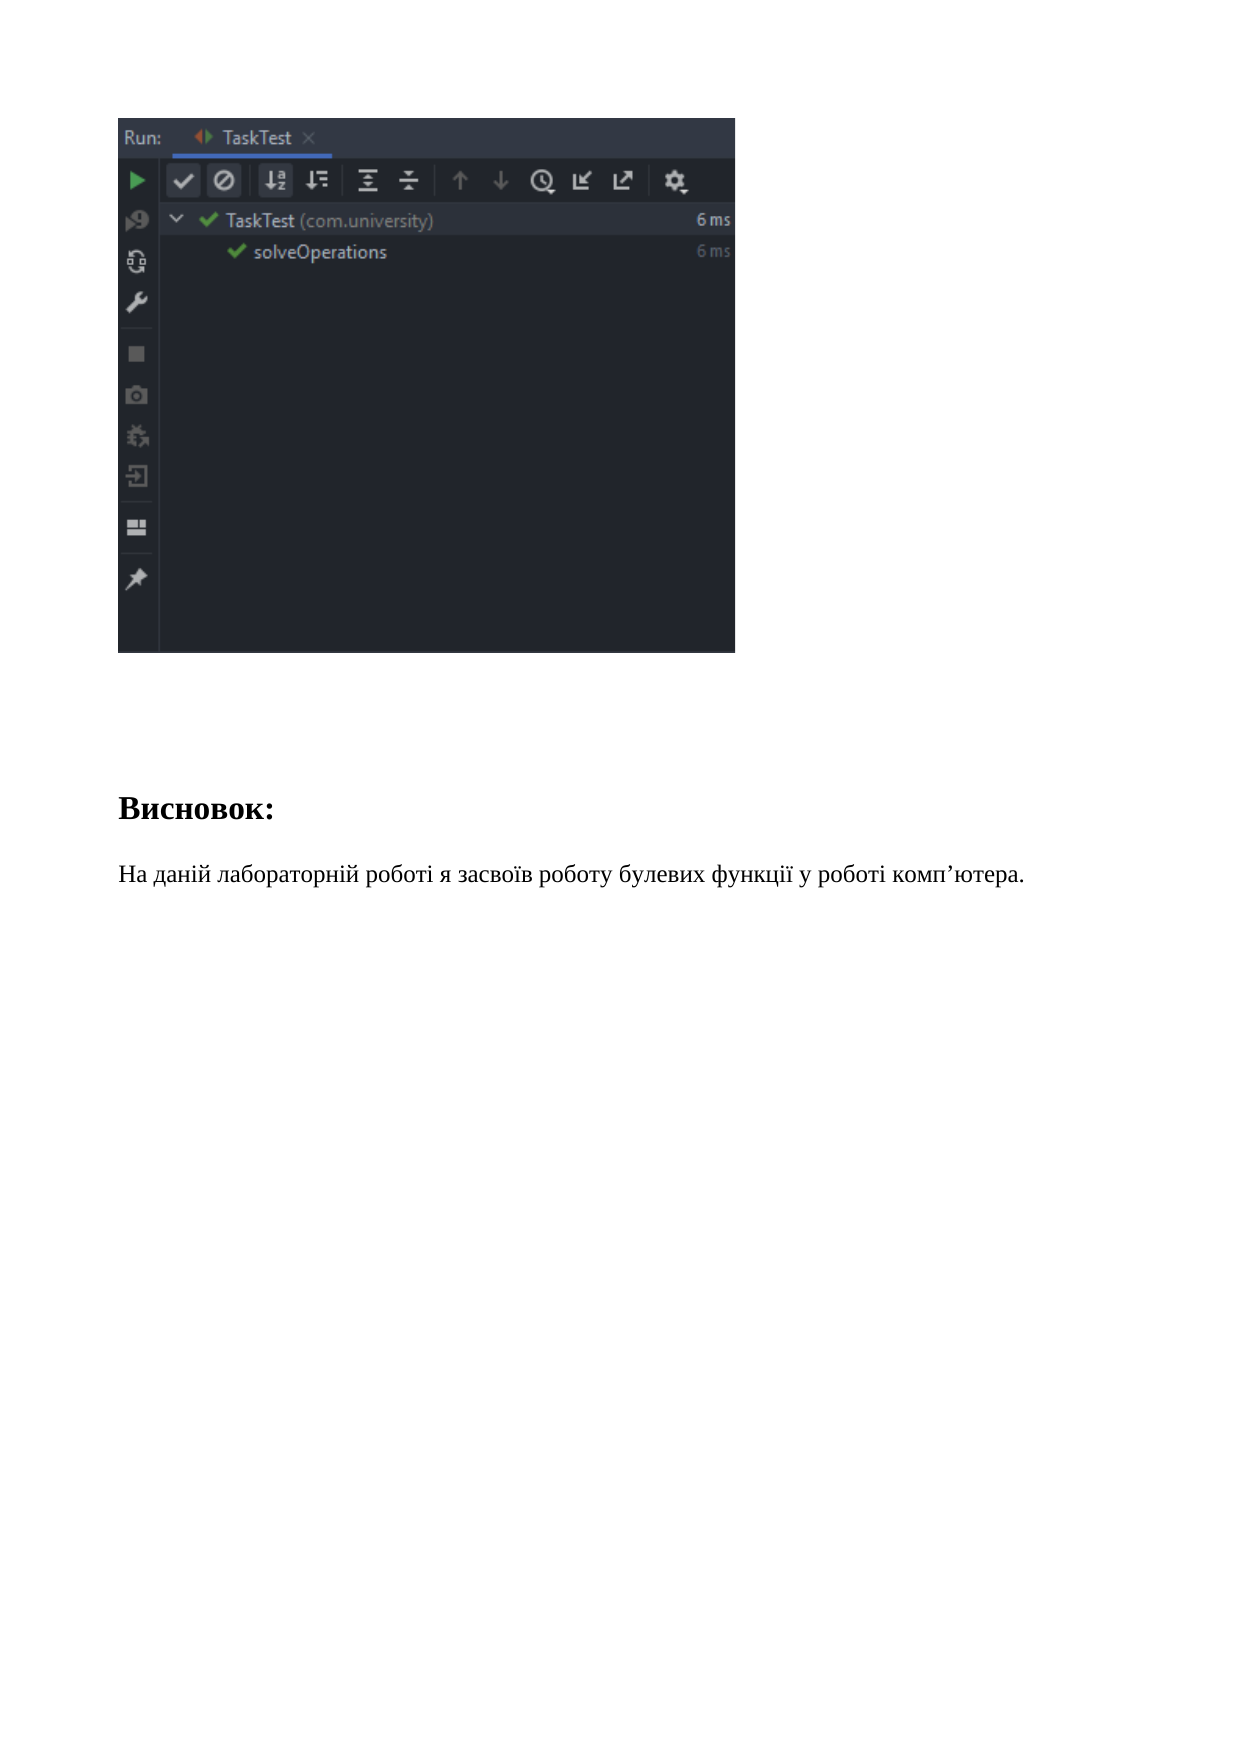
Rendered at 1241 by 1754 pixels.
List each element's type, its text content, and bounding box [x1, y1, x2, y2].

text Висновок: [118, 788, 1122, 827]
picture [118, 118, 736, 653]
text На даній лабораторній роботі я засвоїв роботу булевих функції у роботі комп’ютера. [118, 859, 1122, 888]
